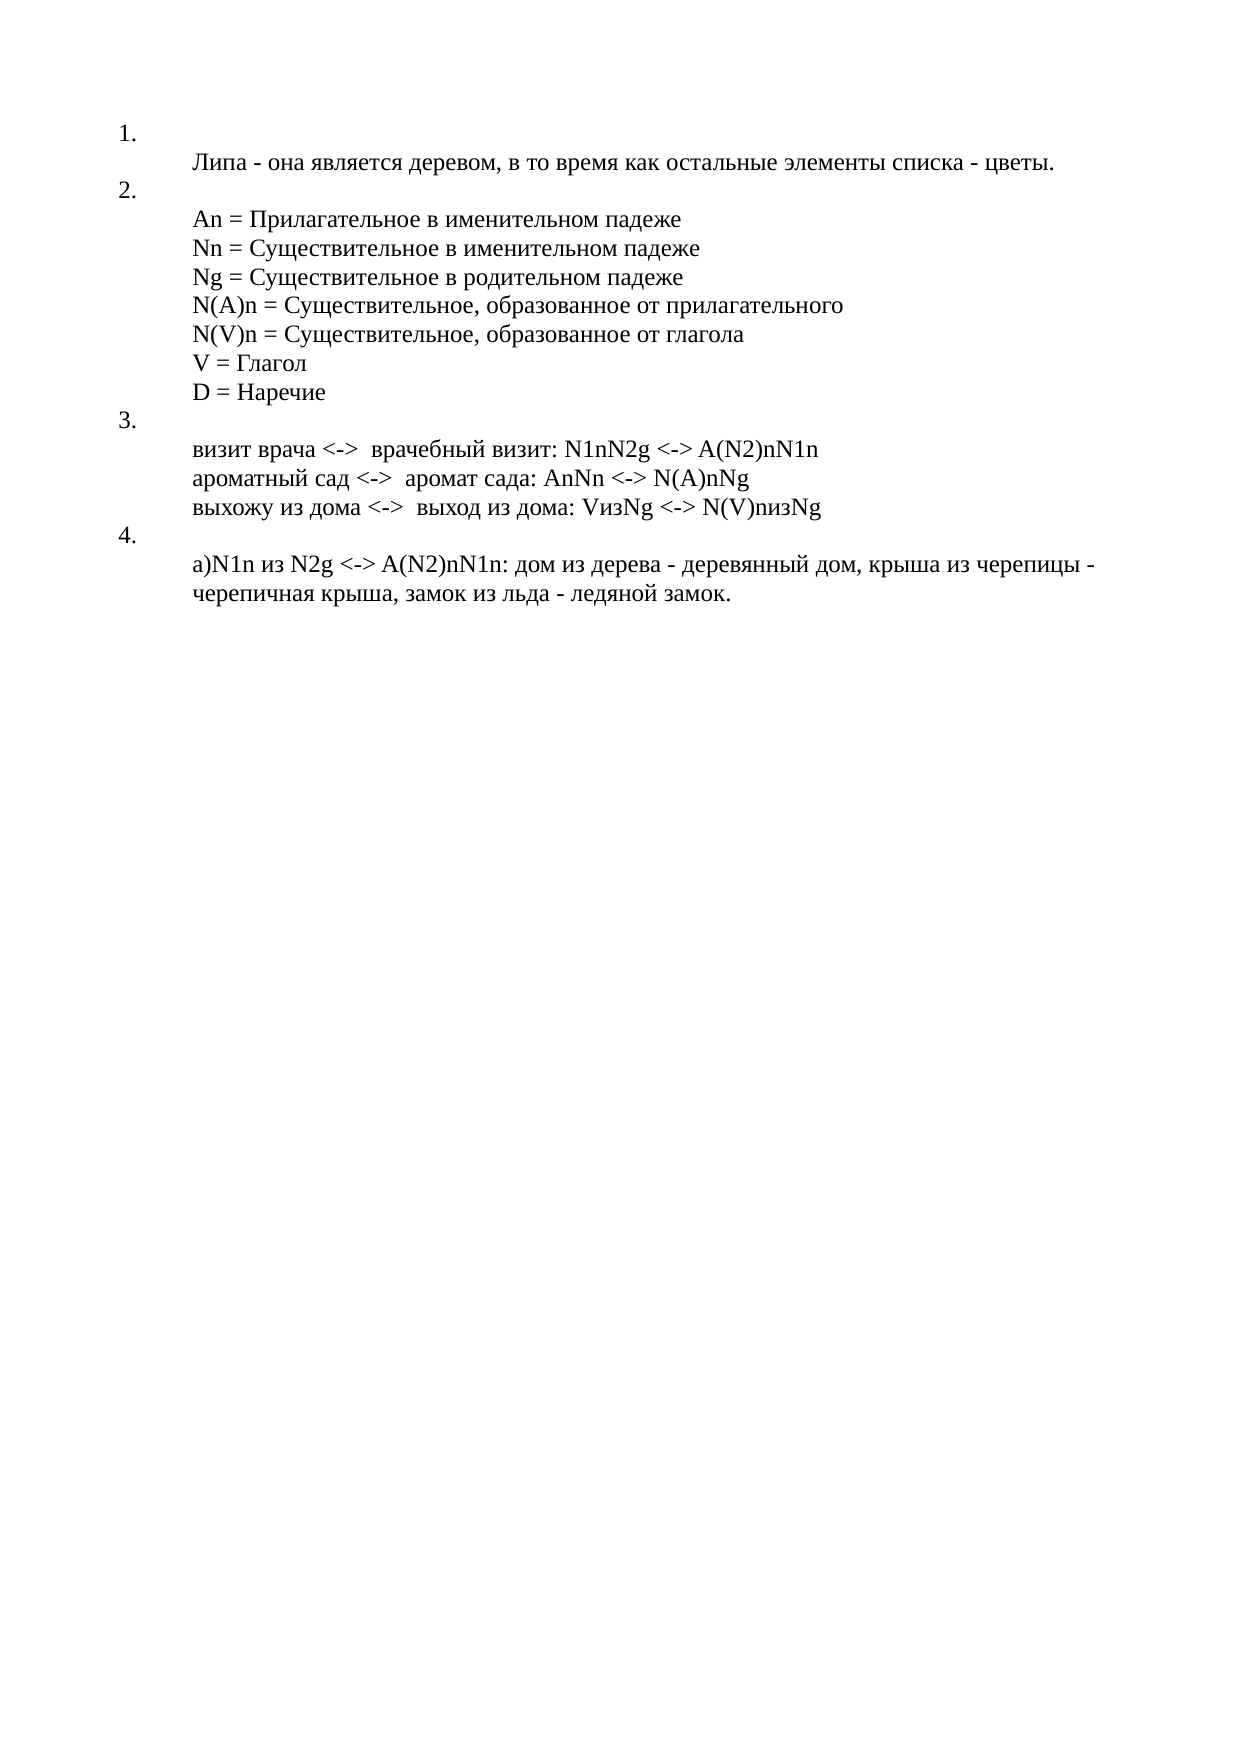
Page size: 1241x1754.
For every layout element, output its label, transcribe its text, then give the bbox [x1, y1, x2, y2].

text Ng = Существительное в родительном падеже [118, 262, 1122, 291]
text 2. [118, 176, 1122, 204]
text визит врача <-> врачебный визит: N1nN2g <-> A(N2)nN1n [118, 434, 1122, 463]
text Nn = Существительное в именительном падеже [118, 233, 1122, 262]
text N(A)n = Существительное, образованное от прилагательного [118, 291, 1122, 319]
text выхожу из дома <-> выход из дома: VизNg <-> N(V)nизNg [118, 492, 1122, 521]
text N(V)n = Существительное, образованное от глагола [118, 319, 1122, 348]
text 3. [118, 406, 1122, 434]
text V = Глагол [118, 348, 1122, 377]
text 1. [118, 118, 1122, 147]
text 4. [118, 521, 1122, 549]
text D = Наречие [118, 377, 1122, 406]
text a)N1n из N2g <-> A(N2)nN1n: дом из дерева - деревянный дом, крыша из черепицы - черепичная крыша, замок из льда - ледяной замок. [118, 549, 1122, 607]
text An = Прилагательное в именительном падеже [118, 204, 1122, 233]
text Липа - она является деревом, в то время как остальные элементы списка - цветы. [118, 147, 1122, 176]
text ароматный сад <-> аромат сада: AnNn <-> N(A)nNg [118, 463, 1122, 492]
